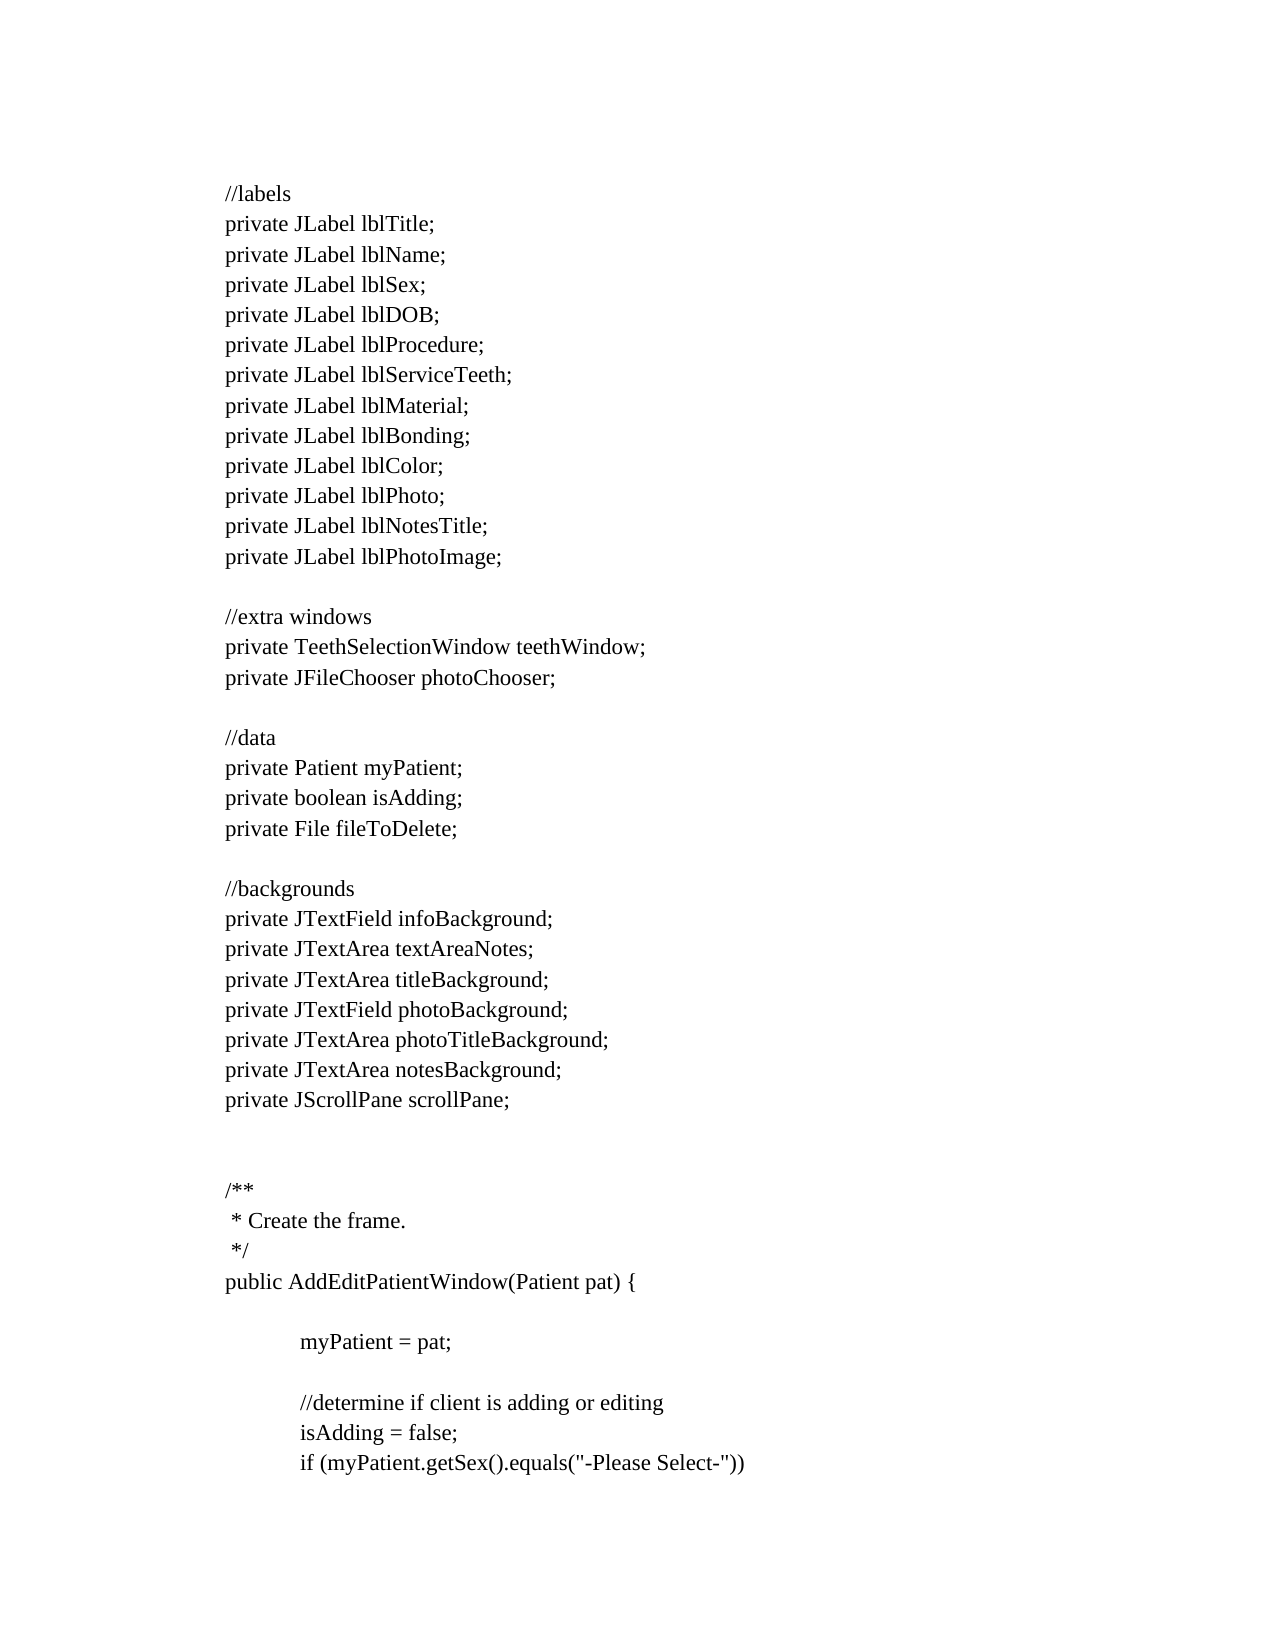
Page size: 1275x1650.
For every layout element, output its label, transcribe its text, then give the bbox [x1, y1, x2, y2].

text */ [150, 1237, 1125, 1264]
text private File fileToDelete; [150, 814, 1125, 841]
text private JTextArea titleBackground; [150, 966, 1125, 992]
text //data [150, 724, 1125, 750]
text private JTextField infoBackground; [150, 905, 1125, 932]
text myPatient = pat; [150, 1328, 1125, 1354]
text private JLabel lblProcedure; [150, 331, 1125, 358]
text private TeethSelectionWindow teethWindow; [150, 633, 1125, 660]
text /** [150, 1177, 1125, 1203]
text private JLabel lblColor; [150, 452, 1125, 478]
text private JTextField photoBackground; [150, 996, 1125, 1022]
text //determine if client is adding or editing [150, 1388, 1125, 1415]
text if (myPatient.getSex().equals("-Please Select-")) [150, 1449, 1125, 1475]
text //extra windows [150, 603, 1125, 629]
text * Create the frame. [150, 1207, 1125, 1234]
text //labels [150, 180, 1125, 207]
text private boolean isAdding; [150, 784, 1125, 811]
text private JLabel lblPhoto; [150, 482, 1125, 509]
text private JScrollPane scrollPane; [150, 1086, 1125, 1113]
text private JLabel lblSex; [150, 271, 1125, 297]
text private JFileChooser photoChooser; [150, 663, 1125, 690]
text private JLabel lblBonding; [150, 422, 1125, 448]
text private JLabel lblMaterial; [150, 392, 1125, 418]
text private JLabel lblName; [150, 241, 1125, 267]
text isAdding = false; [150, 1419, 1125, 1445]
text public AddEditPatientWindow(Patient pat) { [150, 1268, 1125, 1294]
text private Patient myPatient; [150, 754, 1125, 781]
text private JTextArea photoTitleBackground; [150, 1026, 1125, 1052]
text private JLabel lblPhotoImage; [150, 543, 1125, 569]
text private JLabel lblDOB; [150, 301, 1125, 327]
text private JLabel lblTitle; [150, 210, 1125, 237]
text private JLabel lblNotesTitle; [150, 512, 1125, 539]
text //backgrounds [150, 875, 1125, 901]
text private JLabel lblServiceTeeth; [150, 361, 1125, 388]
text private JTextArea notesBackground; [150, 1056, 1125, 1083]
text private JTextArea textAreaNotes; [150, 935, 1125, 962]
